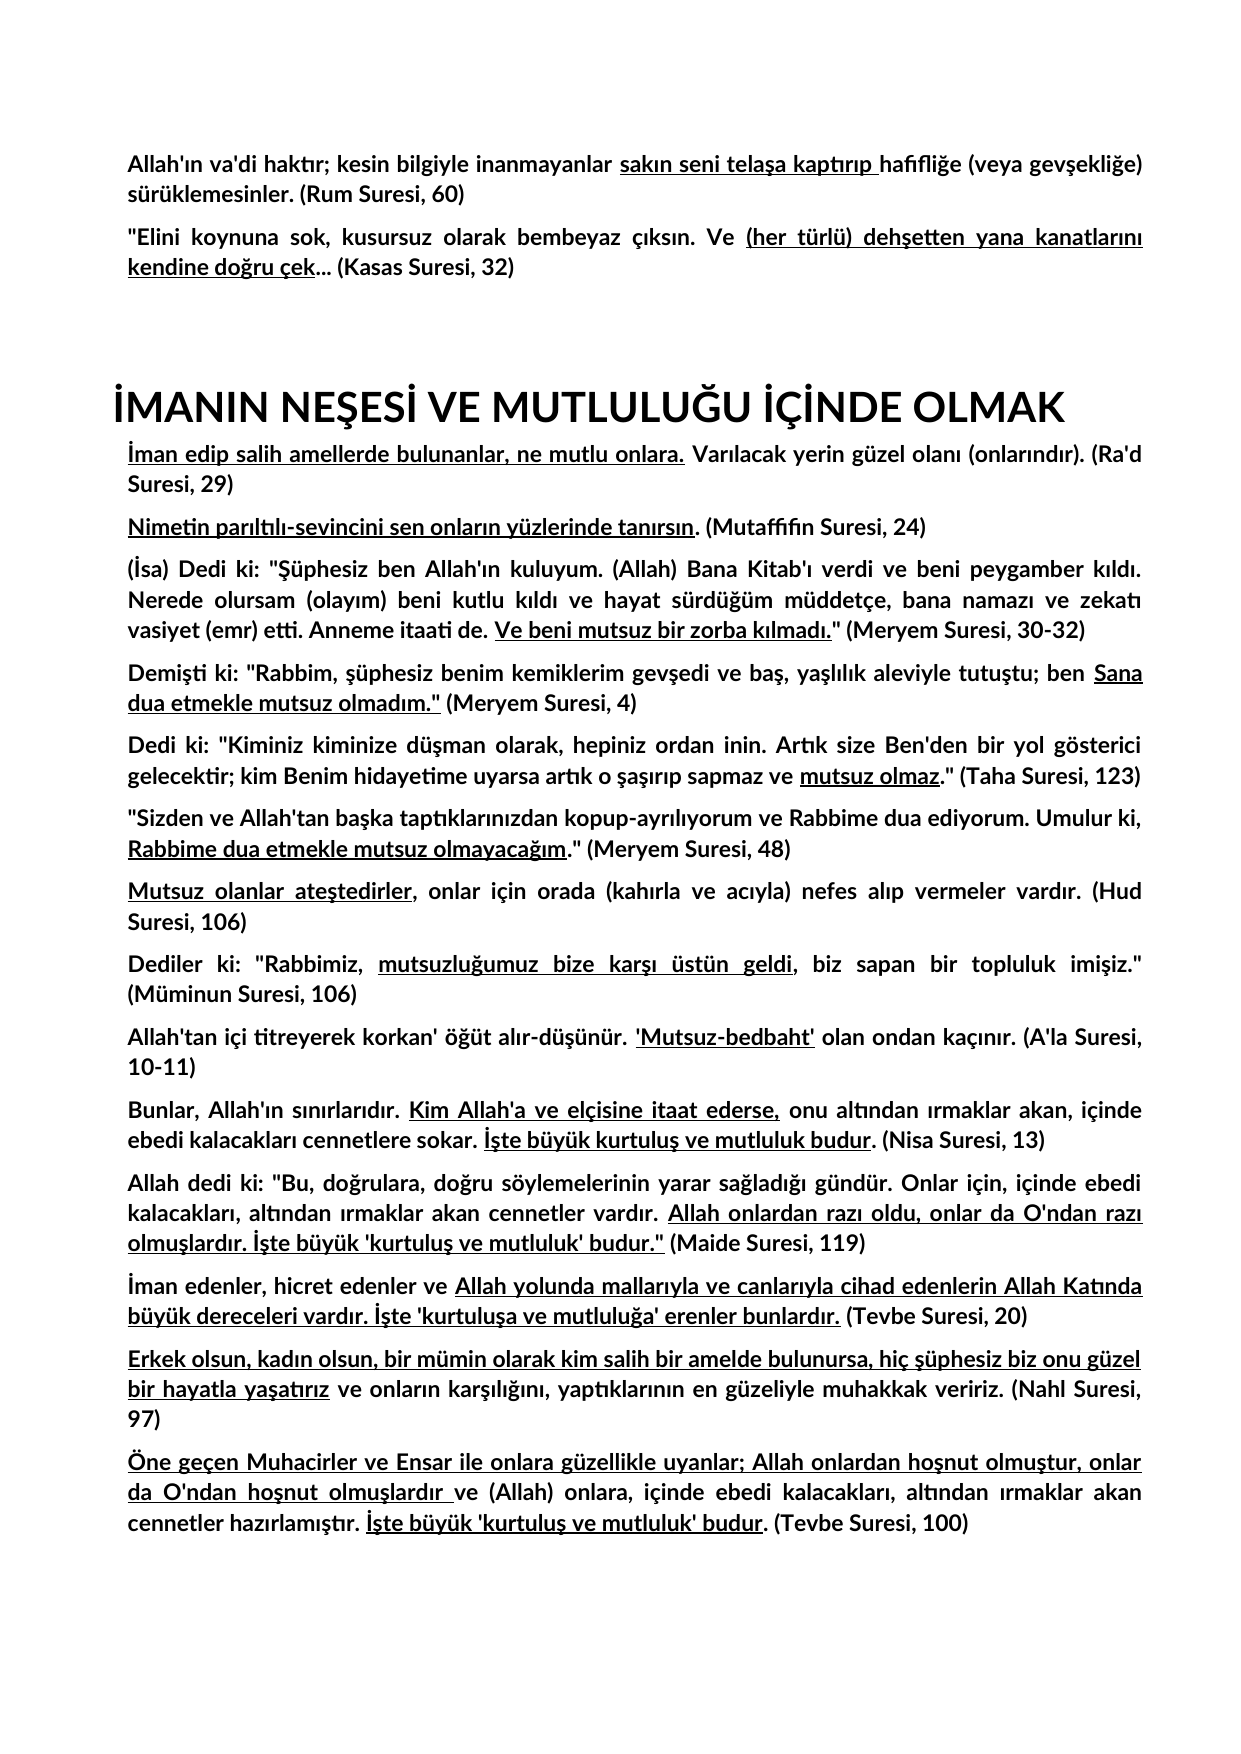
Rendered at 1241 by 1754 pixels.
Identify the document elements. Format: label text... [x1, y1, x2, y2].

text Allah'ın va'di haktır; kesin bilgiyle inanmayanlar sakın seni telaşa kaptırıp hafifliğe (veya gevşekliğe) sürüklemesinler. (Rum Suresi, 60) [127, 150, 1143, 208]
text İman edip salih amellerde bulunanlar, ne mutlu onlara. Varılacak yerin güzel olanı (onlarındır). (Ra'd Suresi, 29) [127, 439, 1143, 497]
text "Elini koynuna sok, kusursuz olarak bembeyaz çıksın. Ve (her türlü) dehşetten yana kanatlarını kendine doğru çek... (Kasas Suresi, 32) [127, 223, 1143, 281]
text Mutsuz olanlar ateştedirler, onlar için orada (kahırla ve acıyla) nefes alıp vermeler vardır. (Hud Suresi, 106) [127, 877, 1143, 935]
text Dedi ki: "Kiminiz kiminize düşman olarak, hepiniz ordan inin. Artık size Ben'den bir yol gösterici gelecektir; kim Benim hidayetime uyarsa artık o şaşırıp sapmaz ve mutsuz olmaz." (Taha Suresi, 123) [127, 731, 1143, 789]
text İman edenler, hicret edenler ve Allah yolunda mallarıyla ve canlarıyla cihad edenlerin Allah Katında büyük dereceleri vardır. İşte 'kurtuluşa ve mutluluğa' erenler bunlardır. (Tevbe Suresi, 20) [127, 1272, 1143, 1329]
text Öne geçen Muhacirler ve Ensar ile onlara güzellikle uyanlar; Allah onlardan hoşnut olmuştur, onlar da O'ndan hoşnut olmuşlardır ve (Allah) onlara, içinde ebedi kalacakları, altından ırmaklar akan cennetler hazırlamıştır. İşte büyük 'kurtuluş ve mutluluk' budur. (Tevbe Suresi, 100) [127, 1448, 1143, 1536]
text Bunlar, Allah'ın sınırlarıdır. Kim Allah'a ve elçisine itaat ederse, onu altından ırmaklar akan, içinde ebedi kalacakları cennetlere sokar. İşte büyük kurtuluş ve mutluluk budur. (Nisa Suresi, 13) [127, 1096, 1143, 1153]
text "Sizden ve Allah'tan başka taptıklarınızdan kopup-ayrılıyorum ve Rabbime dua ediyorum. Umulur ki, Rabbime dua etmekle mutsuz olmayacağım." (Meryem Suresi, 48) [127, 804, 1143, 862]
text Dediler ki: "Rabbimiz, mutsuzluğumuz bize karşı üstün geldi, biz sapan bir topluluk imişiz." (Müminun Suresi, 106) [127, 950, 1143, 1008]
text (İsa) Dedi ki: "Şüphesiz ben Allah'ın kuluyum. (Allah) Bana Kitab'ı verdi ve beni peygamber kıldı. Nerede olursam (olayım) beni kutlu kıldı ve hayat sürdüğüm müddetçe, bana namazı ve zekatı vasiyet (emr) etti. Anneme itaati de. Ve beni mutsuz bir zorba kılmadı." (Meryem Suresi, 30-32) [127, 555, 1143, 643]
text Nimetin parıltılı-sevincini sen onların yüzlerinde tanırsın. (Mutaffifin Suresi, 24) [127, 512, 1143, 540]
text Erkek olsun, kadın olsun, bir mümin olarak kim salih bir amelde bulunursa, hiç şüphesiz biz onu güzel bir hayatla yaşatırız ve onların karşılığını, yaptıklarının en güzeliyle muhakkak veririz. (Nahl Suresi, 97) [127, 1345, 1143, 1433]
text Allah dedi ki: "Bu, doğrulara, doğru söylemelerinin yarar sağladığı gündür. Onlar için, içinde ebedi kalacakları, altından ırmaklar akan cennetler vardır. Allah onlardan razı oldu, onlar da O'ndan razı olmuşlardır. İşte büyük 'kurtuluş ve mutluluk' budur." (Maide Suresi, 119) [127, 1169, 1143, 1257]
text Allah'tan içi titreyerek korkan' öğüt alır-düşünür. 'Mutsuz-bedbaht' olan ondan kaçınır. (A'la Suresi, 10-11) [127, 1023, 1143, 1081]
subtitle İMANIN NEŞESİ VE MUTLULUĞU İÇİNDE OLMAK [112, 381, 1165, 431]
text Demişti ki: "Rabbim, şüphesiz benim kemiklerim gevşedi ve baş, yaşlılık aleviyle tutuştu; ben Sana dua etmekle mutsuz olmadım." (Meryem Suresi, 4) [127, 658, 1143, 716]
